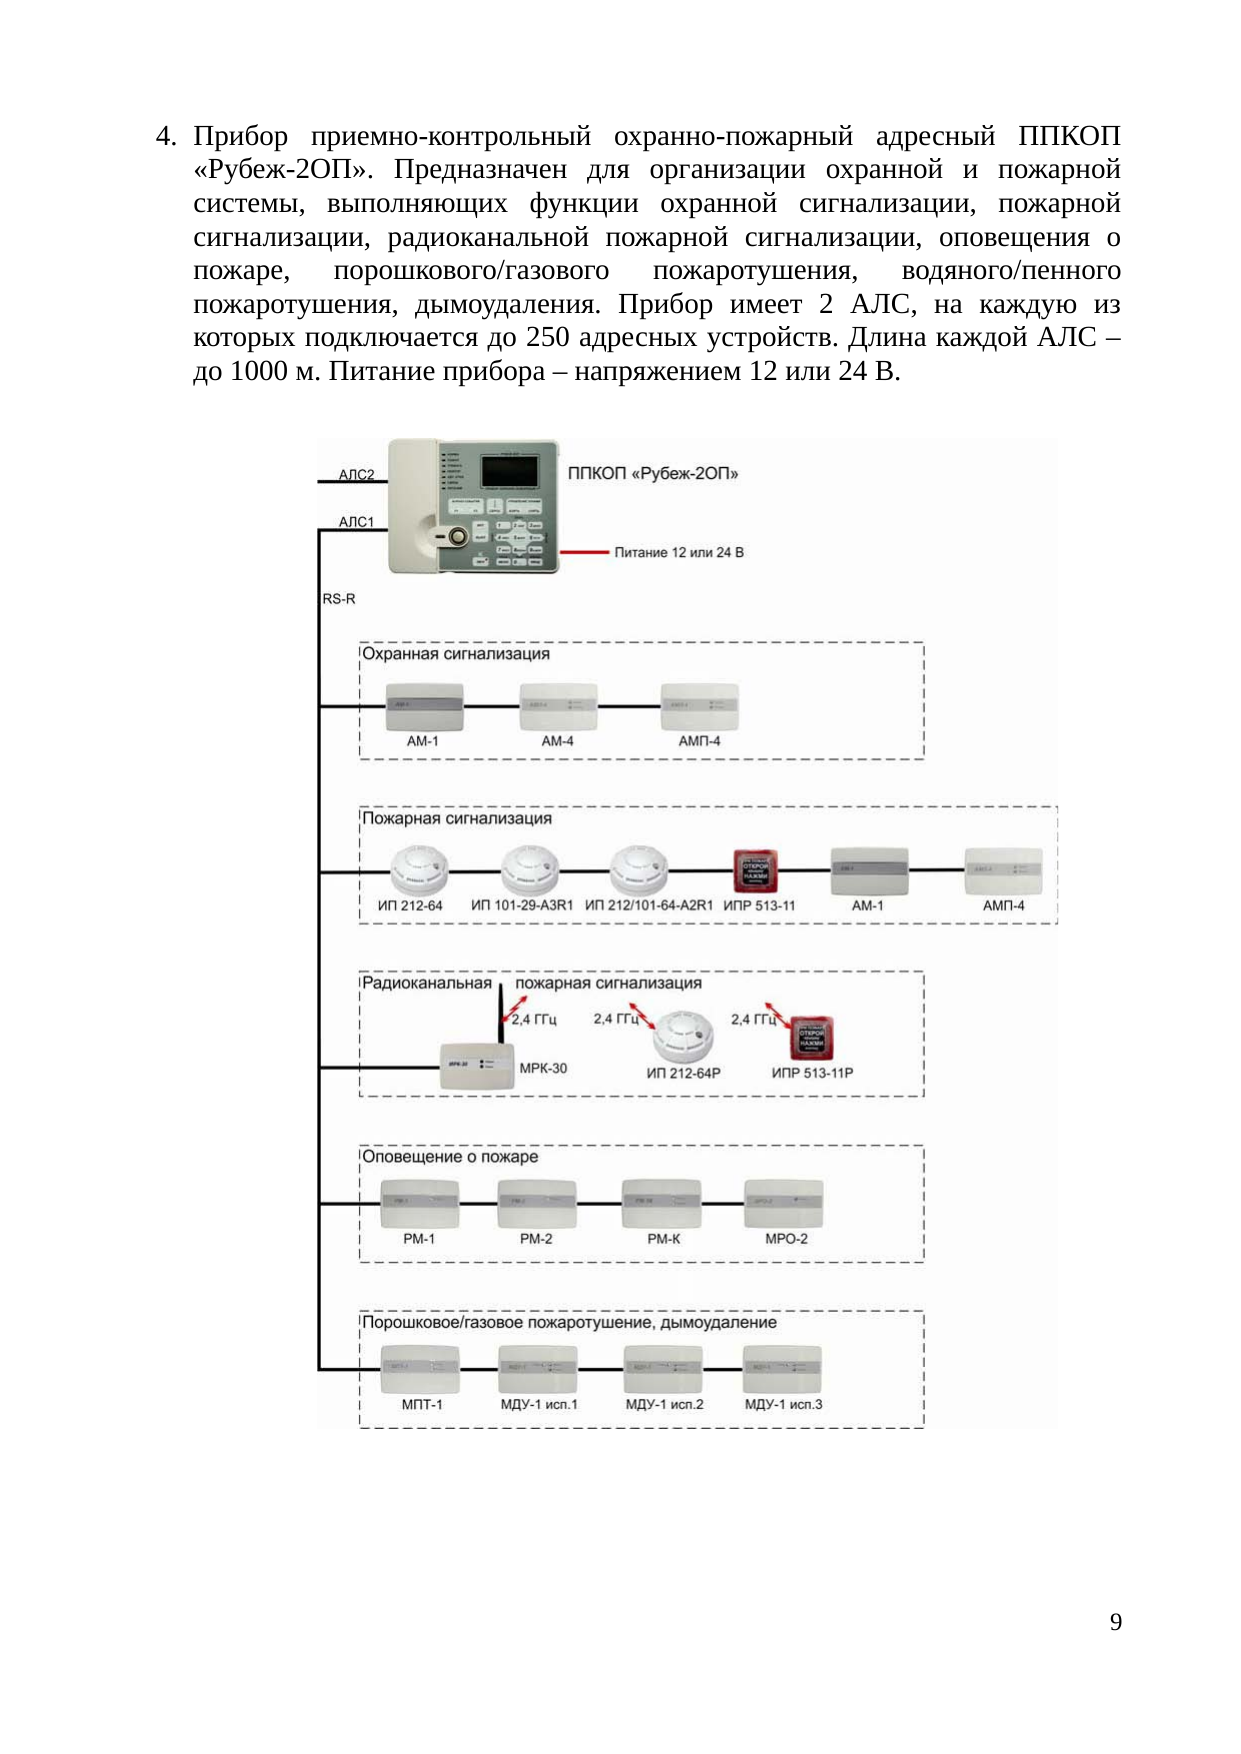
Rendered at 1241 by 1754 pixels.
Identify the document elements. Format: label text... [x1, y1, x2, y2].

picture [317, 438, 1059, 1429]
list Прибор приемно-контрольный охранно-пожарный адресный ППКОП «Рубеж-2ОП». Предназначен для организации охранной и пожарной системы, выполняющих функции охранной сигнализации, пожарной сигнализации, радиоканальной пожарной сигнализации, оповещения о пожаре, порошкового/газового пожаротушения, водяного/пенного пожаротушения, дымоудаления. Прибор имеет 2 АЛС, на каждую из которых подключается до 250 адресных устройств. Длина каждой АЛС – до 1000 м. Питание прибора – напряжением 12 или 24 В. [156, 118, 1122, 386]
